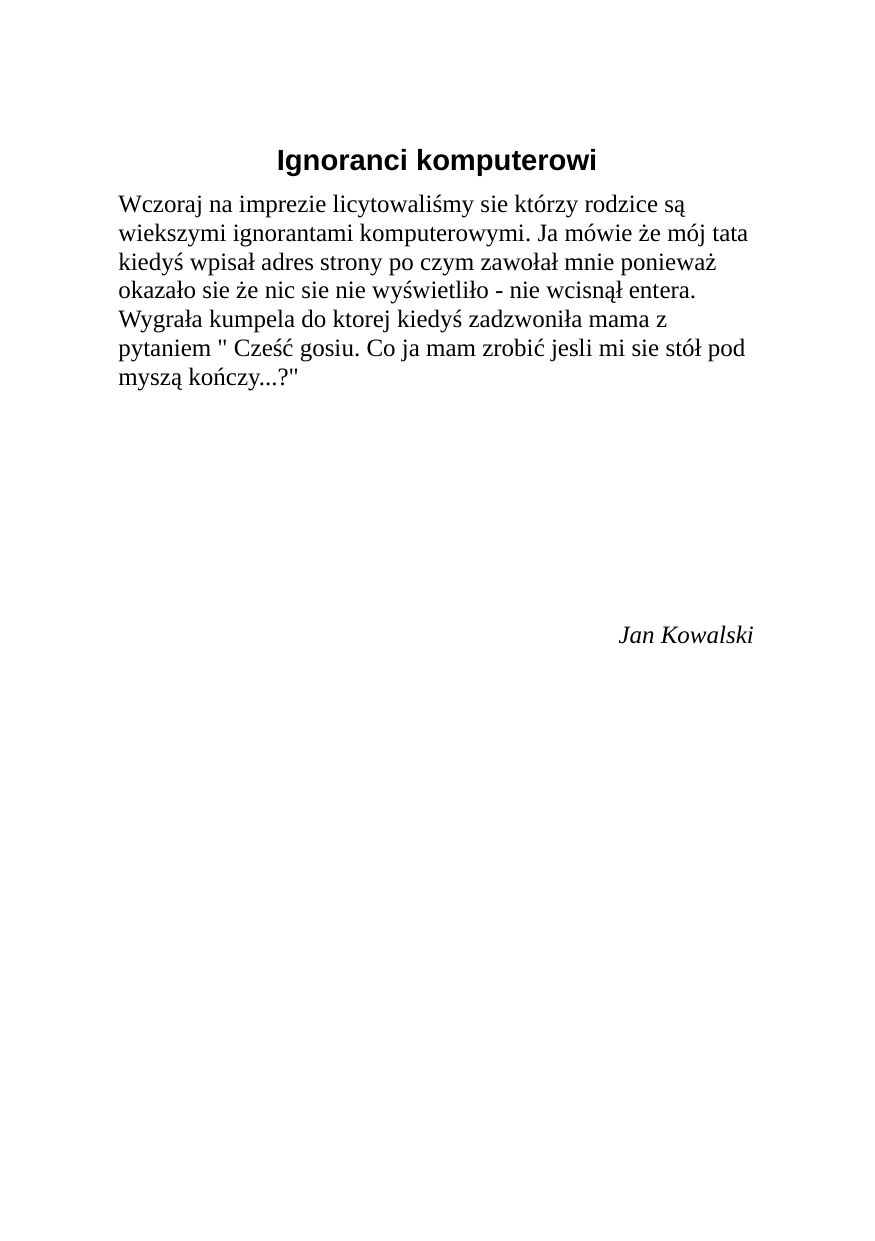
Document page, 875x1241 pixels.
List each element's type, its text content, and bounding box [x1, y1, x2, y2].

text Jan Kowalski [118, 620, 756, 649]
text Wczoraj na imprezie licytowaliśmy sie którzy rodzice są wiekszymi ignorantami komputerowymi. Ja mówie że mój tata kiedyś wpisał adres strony po czym zawołał mnie ponieważ okazało sie że nic sie nie wyświetliło - nie wcisnął entera. Wygrała kumpela do ktorej kiedyś zadzwoniła mama z pytaniem " Cześć gosiu. Co ja mam zrobić jesli mi sie stół pod myszą kończy...?" [118, 189, 756, 390]
subtitle Ignoranci komputerowi [118, 143, 756, 177]
